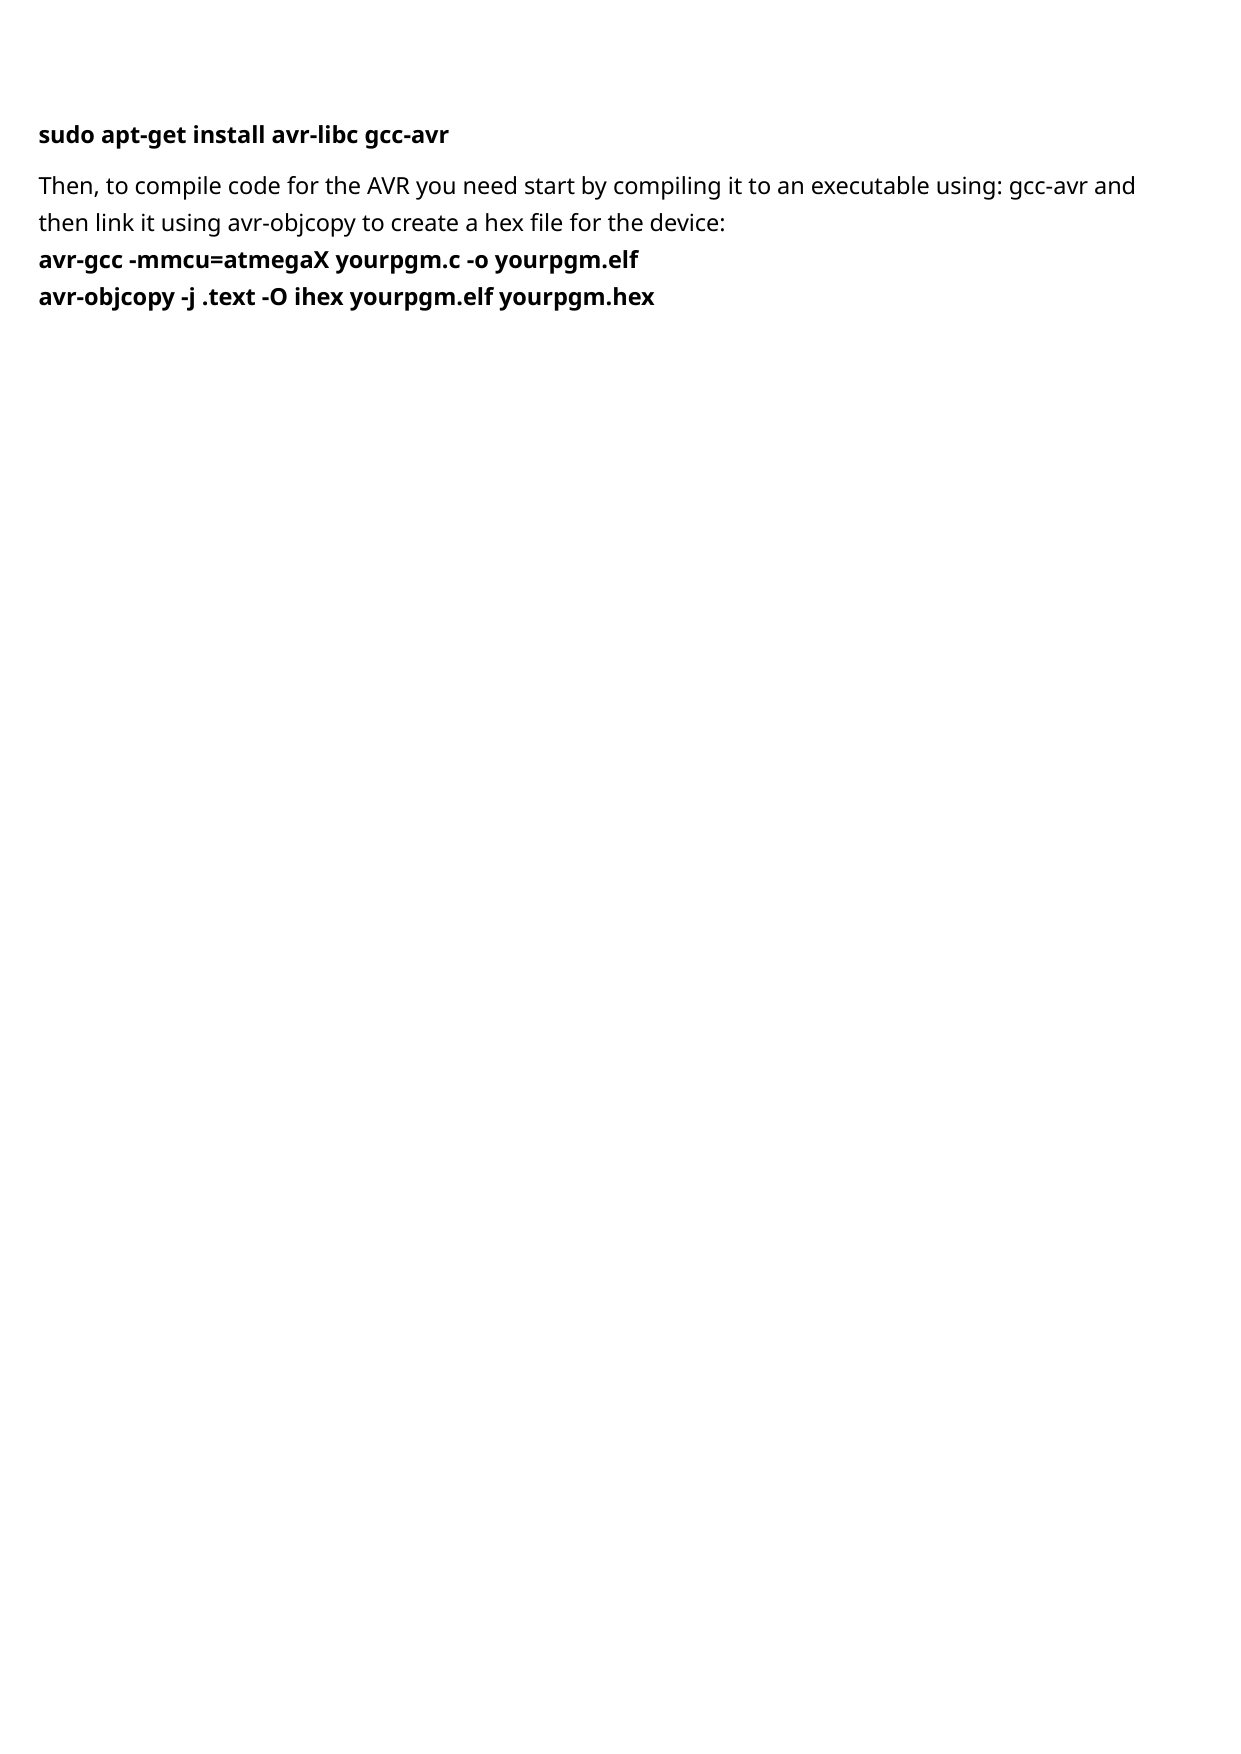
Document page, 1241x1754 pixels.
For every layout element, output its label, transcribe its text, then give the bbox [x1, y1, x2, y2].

text avr-objcopy -j .text -O ihex yourpgm.elf yourpgm.hex [38, 280, 1182, 312]
text sudo apt-get install avr-libc gcc-avr [38, 118, 1182, 150]
text Then, to compile code for the AVR you need start by compiling it to an executable using: gcc-avr and then link it using avr-objcopy to create a hex file for the device: [38, 169, 1182, 238]
text avr-gcc -mmcu=atmegaX yourpgm.c -o yourpgm.elf [38, 243, 1182, 275]
